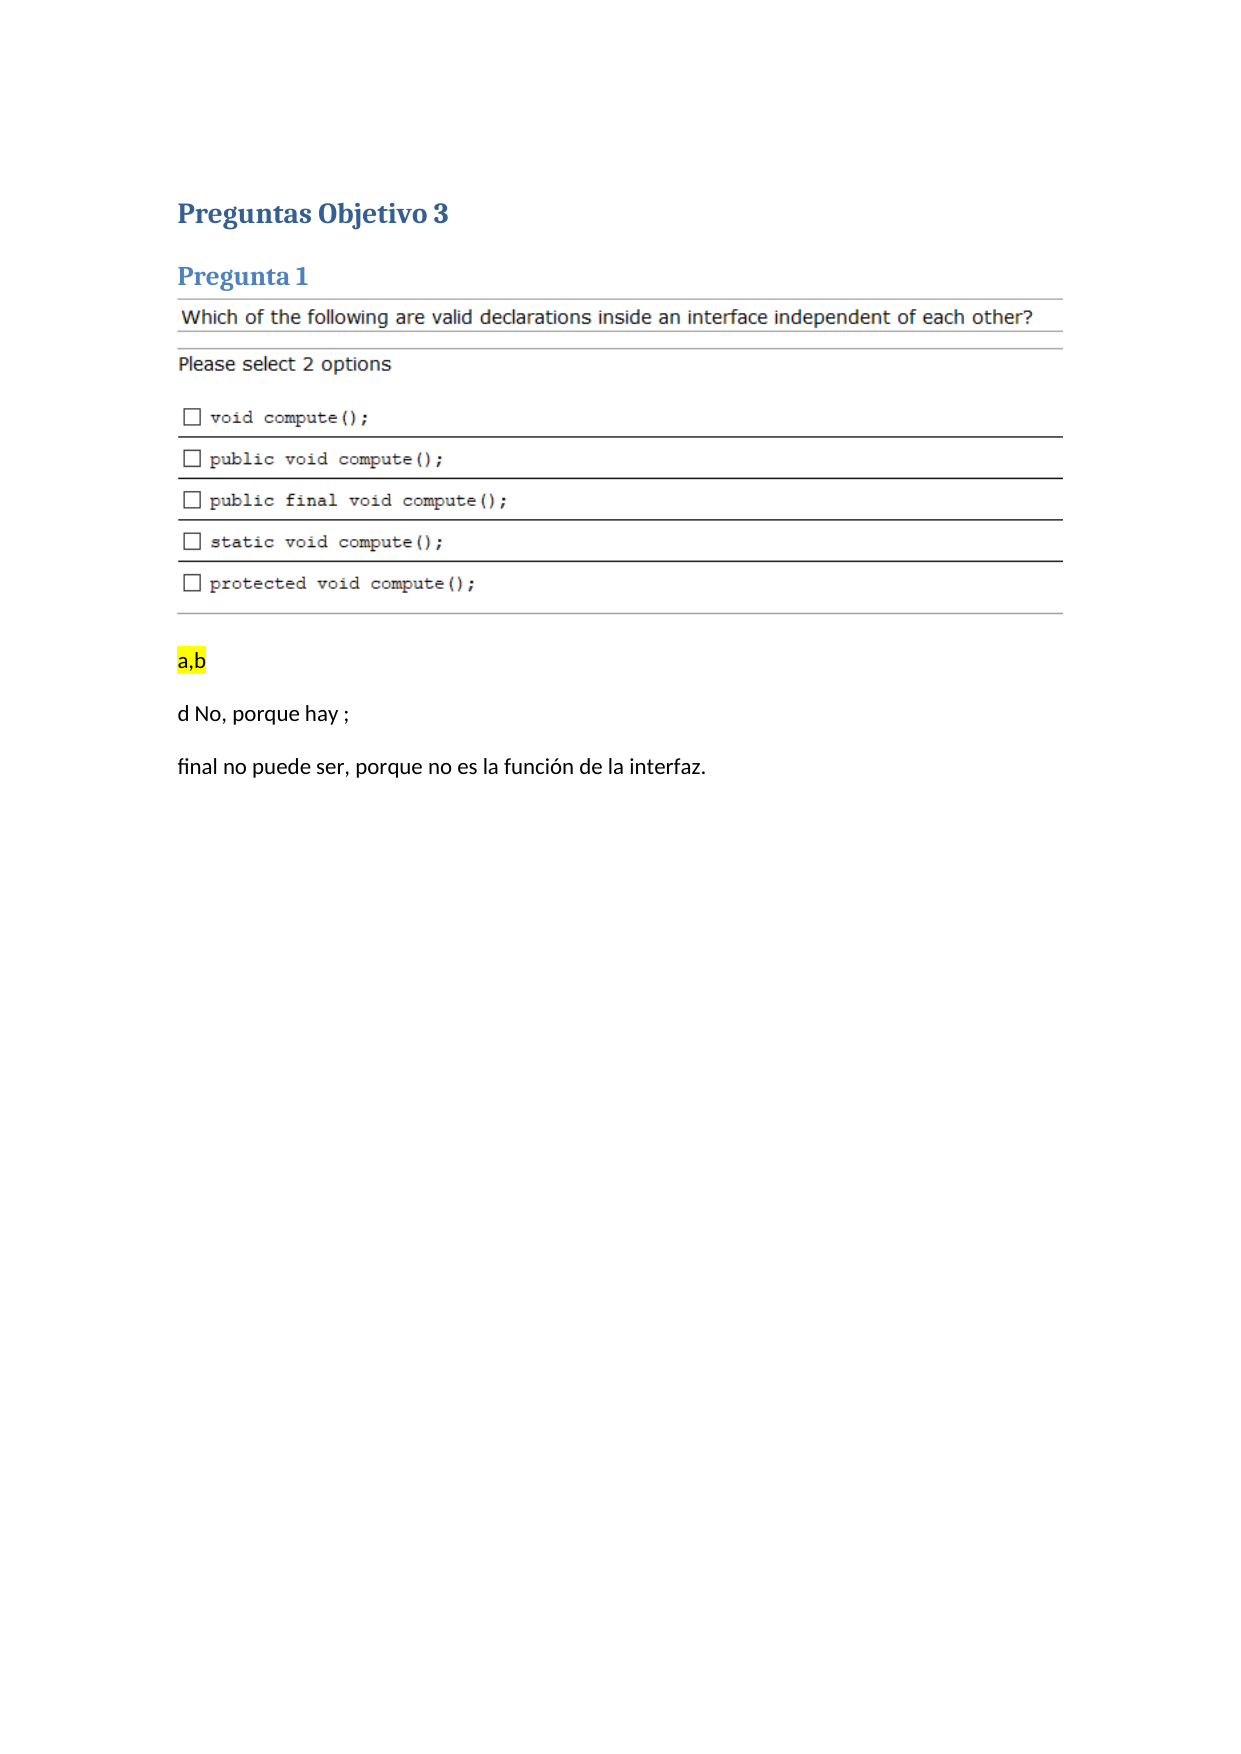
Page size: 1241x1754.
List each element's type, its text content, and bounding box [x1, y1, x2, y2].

text a,b [177, 646, 1063, 674]
text d No, porque hay ; [177, 699, 1063, 727]
subtitle Preguntas Objetivo 3 [177, 198, 1063, 231]
text final no puede ser, porque no es la función de la interfaz. [177, 752, 1063, 780]
picture [177, 296, 1063, 621]
subtitle Pregunta 1 [177, 261, 1063, 292]
